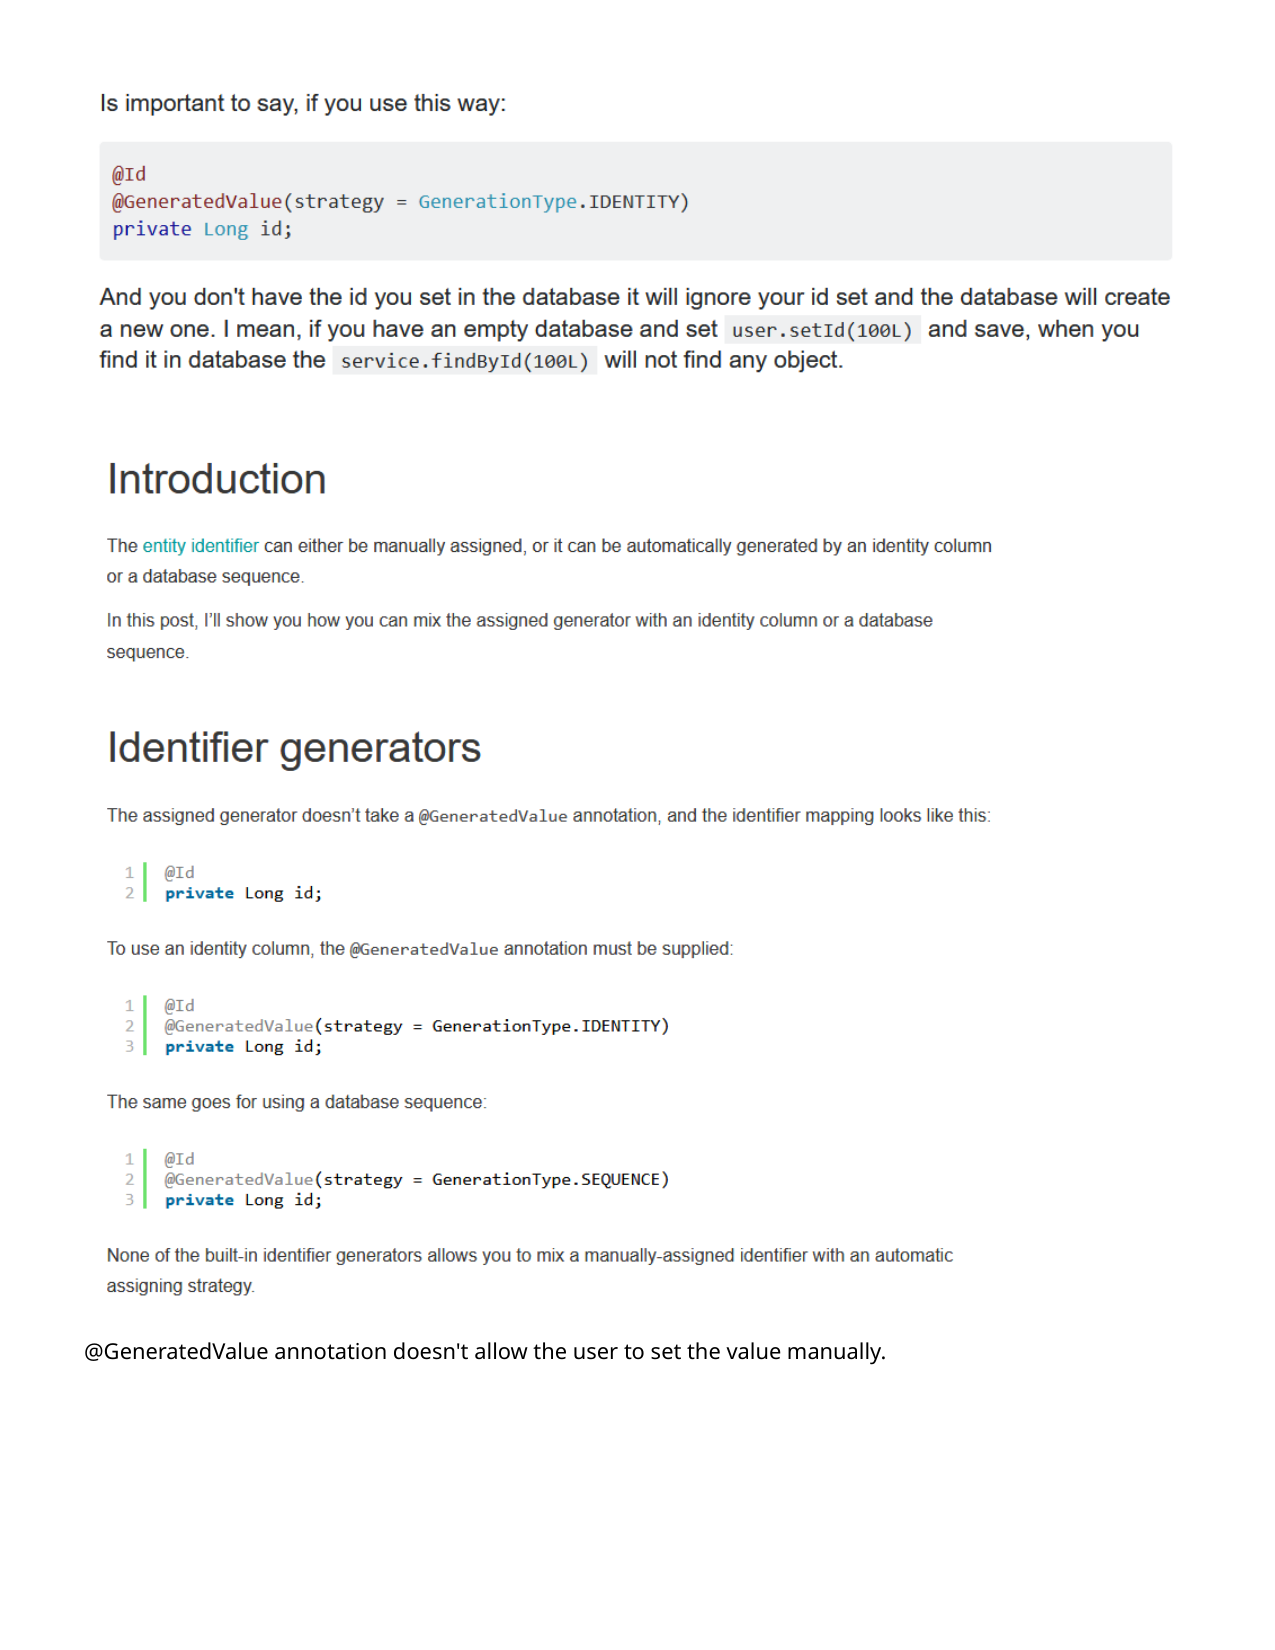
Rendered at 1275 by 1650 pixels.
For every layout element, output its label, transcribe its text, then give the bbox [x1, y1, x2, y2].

picture [105, 455, 999, 1300]
text @GeneratedValue annotation doesn't allow the user to set the value manually. [84, 1336, 1188, 1366]
picture [94, 87, 1178, 378]
